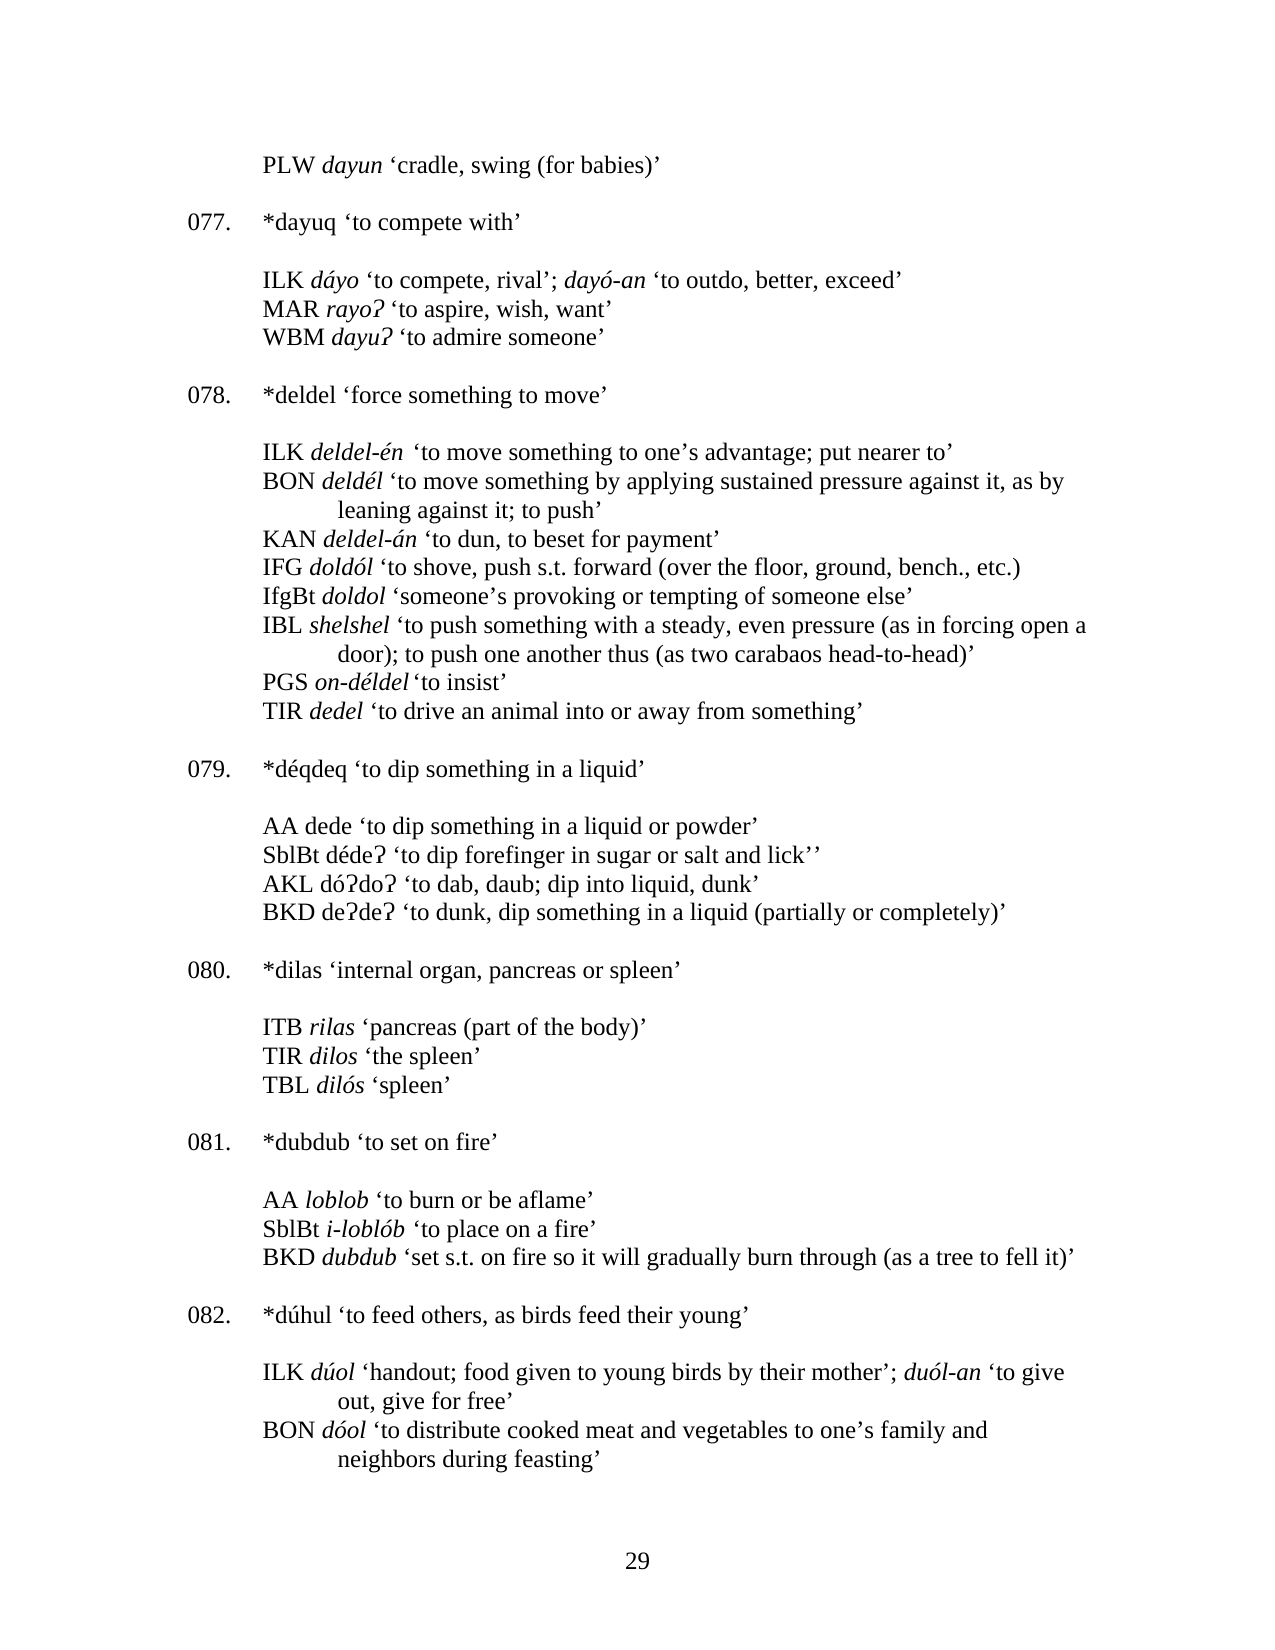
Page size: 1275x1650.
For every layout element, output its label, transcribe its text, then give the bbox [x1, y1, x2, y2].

text 078. *deldel ‘force something to move’ [187, 380, 1087, 409]
text 082. *dúhul ‘to feed others, as birds feed their young’ [187, 1300, 1087, 1329]
text door); to push one another thus (as two carabaos head-to-head)’ [262, 639, 1087, 667]
text ILK dúol ‘handout; food given to young birds by their mother’; duól-an ‘to give [187, 1357, 1087, 1386]
text BKD deɁdeɁ ‘to dunk, dip something in a liquid (partially or completely)’ [187, 897, 1087, 926]
text 079. *déqdeq ‘to dip something in a liquid’ [187, 754, 1087, 782]
text PLW dayun ‘cradle, swing (for babies)’ [187, 150, 1087, 179]
text IBL shelshel ‘to push something with a steady, even pressure (as in forcing open a [187, 610, 1087, 639]
text out, give for free’ [187, 1386, 1087, 1415]
text SblBt dédeɁ ‘to dip forefinger in sugar or salt and lick’’ [187, 840, 1087, 869]
text KAN deldel-án ‘to dun, to beset for payment’ [187, 524, 1087, 552]
text BON deldél ‘to move something by applying sustained pressure against it, as by [187, 466, 1087, 495]
text neighbors during feasting’ [187, 1444, 1087, 1472]
text BON dóol ‘to distribute cooked meat and vegetables to one’s family and [187, 1415, 1087, 1444]
text BKD dubdub ‘set s.t. on fire so it will gradually burn through (as a tree to fell it)’ [187, 1242, 1087, 1271]
text AKL dóɁdoɁ ‘to dab, daub; dip into liquid, dunk’ [187, 869, 1087, 897]
text ILK deldel-én ‘to move something to one’s advantage; put nearer to’ [187, 437, 1087, 466]
text AA dede ‘to dip something in a liquid or powder’ [187, 811, 1087, 840]
text TBL dilós ‘spleen’ [187, 1070, 1087, 1099]
text leaning against it; to push’ [262, 495, 1087, 524]
text TIR dilos ‘the spleen’ [187, 1041, 1087, 1070]
text IfgBt doldol ‘someone’s provoking or tempting of someone else’ [187, 581, 1087, 610]
text ILK dáyo ‘to compete, rival’; dayó-an ‘to outdo, better, exceed’ [187, 265, 1087, 294]
text MAR rayoɁ ‘to aspire, wish, want’ WBM dayuɁ ‘to admire someone’ [187, 294, 1087, 351]
text 081. *dubdub ‘to set on fire’ [187, 1127, 1087, 1156]
text TIR dedel ‘to drive an animal into or away from something’ [187, 696, 1087, 725]
text 080. *dilas ‘internal organ, pancreas or spleen’ [187, 955, 1087, 984]
text AA loblob ‘to burn or be aflame’ [187, 1185, 1087, 1214]
text SblBt i-loblób ‘to place on a fire’ [187, 1214, 1087, 1242]
text ITB rilas ‘pancreas (part of the body)’ [187, 1012, 1087, 1041]
text IFG doldól ‘to shove, push s.t. forward (over the floor, ground, bench., etc.) [187, 552, 1087, 581]
text PGS on-déldel ‘to insist’ [187, 667, 1087, 696]
text 077. *dayuq ‘to compete with’ [187, 179, 1087, 236]
